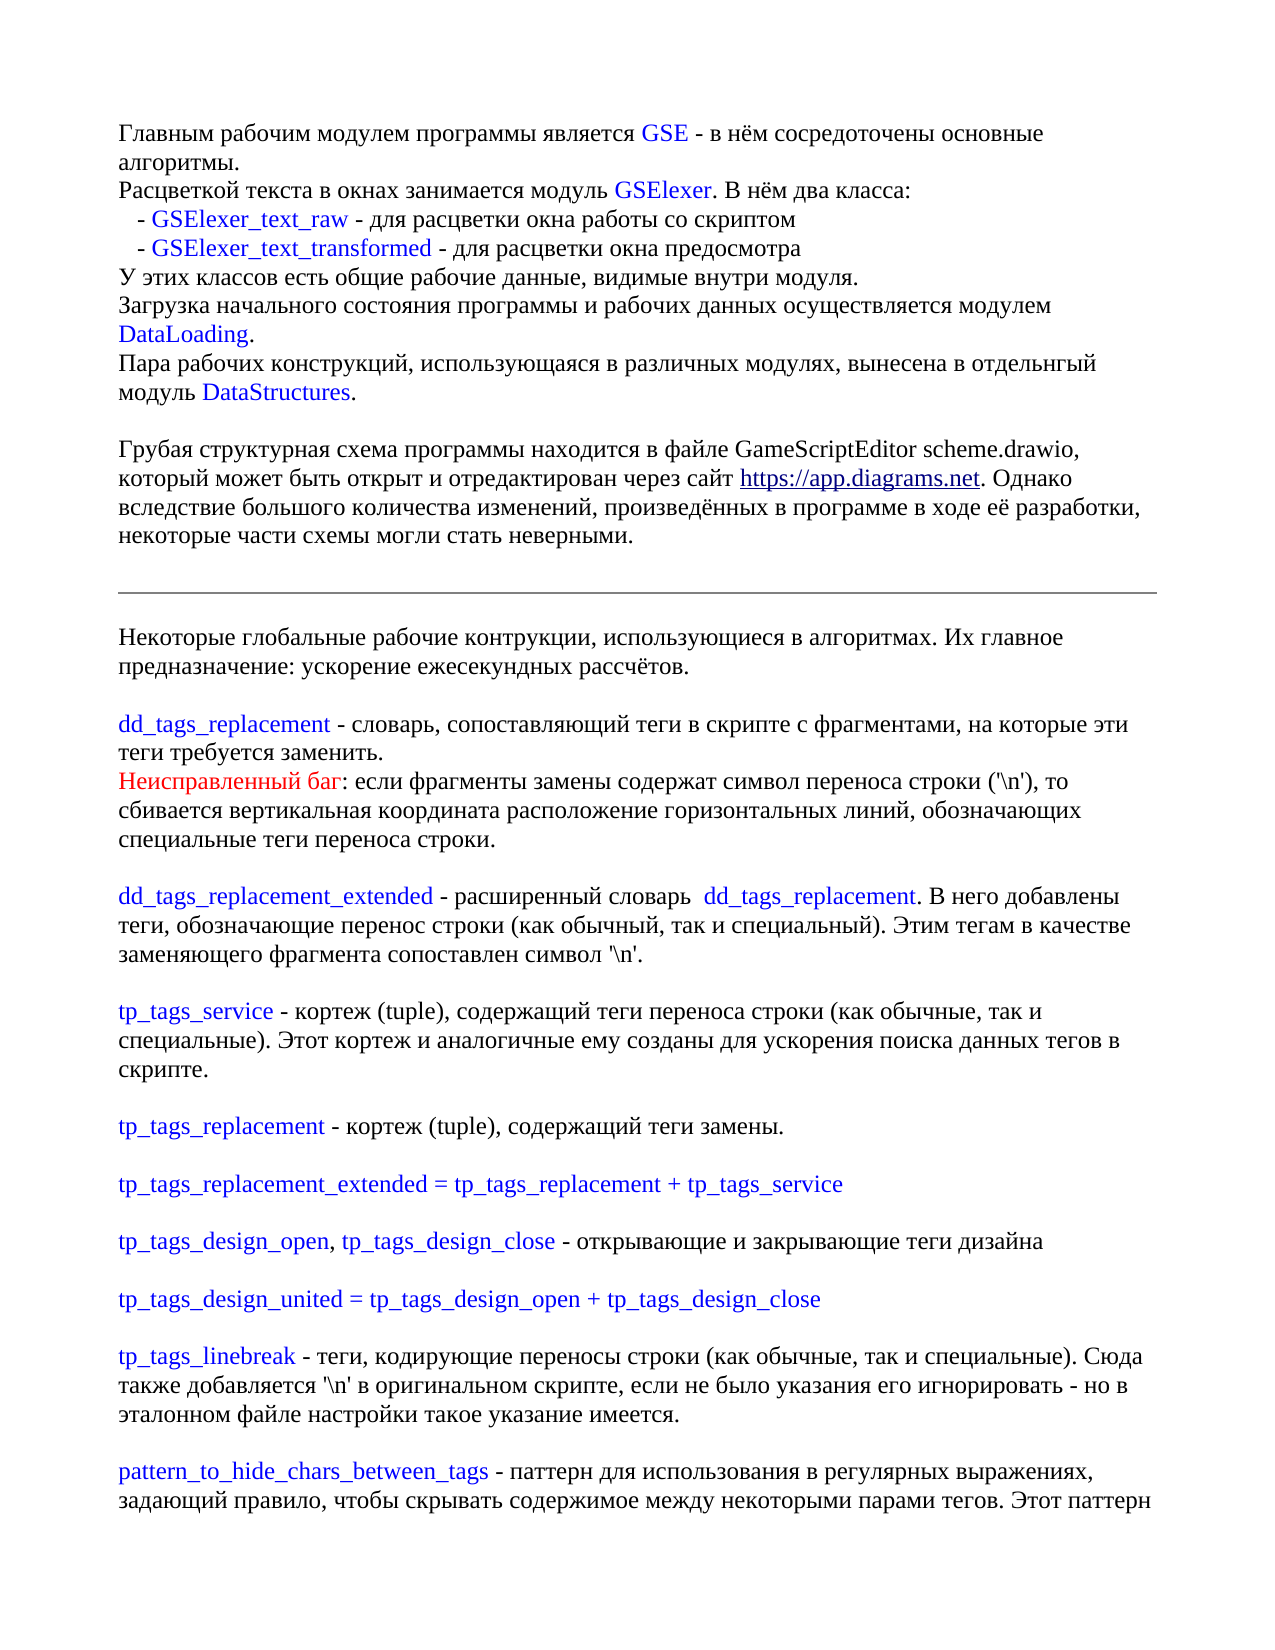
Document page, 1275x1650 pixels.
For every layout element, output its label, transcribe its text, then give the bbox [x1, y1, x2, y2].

text У этих классов есть общие рабочие данные, видимые внутри модуля. [118, 262, 1157, 291]
text - GSElexer_text_raw - для расцветки окна работы со скриптом [118, 204, 1157, 233]
text Пара рабочих конструкций, использующаяся в различных модулях, вынесена в отдельнгый модуль DataStructures. [118, 348, 1157, 406]
text pattern_to_hide_chars_between_tags - паттерн для использования в регулярных выражениях, задающий правило, чтобы скрывать содержимое между некоторыми парами тегов. Этот паттерн [118, 1456, 1157, 1514]
text dd_tags_replacement - словарь, сопоставляющий теги в скрипте с фрагментами, на которые эти теги требуется заменить. Неисправленный баг: если фрагменты замены содержат символ переноса строки ('\n'), то сбивается вертикальная координата расположение горизонтальных линий, обозначающих специальные теги переноса строки. [118, 709, 1157, 852]
text Некоторые глобальные рабочие контрукции, использующиеся в алгоритмах. Их главное предназначение: ускорение ежесекундных рассчётов. [118, 622, 1157, 680]
text tp_tags_service - кортеж (tuple), содержащий теги переноса строки (как обычные, так и специальные). Этот кортеж и аналогичные ему созданы для ускорения поиска данных тегов в скрипте. [118, 996, 1157, 1082]
text tp_tags_replacement - кортеж (tuple), содержащий теги замены. [118, 1111, 1157, 1140]
text tp_tags_design_open, tp_tags_design_close - открывающие и закрывающие теги дизайна tp_tags_design_united = tp_tags_design_open + tp_tags_design_close [118, 1226, 1157, 1312]
text Расцветкой текста в окнах занимается модуль GSElexer. В нём два класса: [118, 176, 1157, 204]
text Главным рабочим модулем программы является GSE - в нём сосредоточены основные алгоритмы. [118, 118, 1157, 176]
text tp_tags_linebreak - теги, кодирующие переносы строки (как обычные, так и специальные). Сюда также добавляется '\n' в оригинальном скрипте, если не было указания его игнорировать - но в эталонном файле настройки такое указание имеется. [118, 1341, 1157, 1427]
text tp_tags_replacement_extended = tp_tags_replacement + tp_tags_service [118, 1169, 1157, 1197]
text - GSElexer_text_transformed - для расцветки окна предосмотра [118, 233, 1157, 262]
text Загрузка начального состояния программы и рабочих данных осуществляется модулем DataLoading. [118, 291, 1157, 348]
text Грубая структурная схема программы находится в файле GameScriptEditor scheme.drawio, который может быть открыт и отредактирован через сайт https://app.diagrams.net. Однако вследствие большого количества изменений, произведённых в программе в ходе её разработки, некоторые части схемы могли стать неверными. [118, 434, 1157, 549]
text dd_tags_replacement_extended - расширенный словарь dd_tags_replacement. В него добавлены теги, обозначающие перенос строки (как обычный, так и специальный). Этим тегам в качестве заменяющего фрагмента сопоставлен символ '\n'. [118, 881, 1157, 967]
